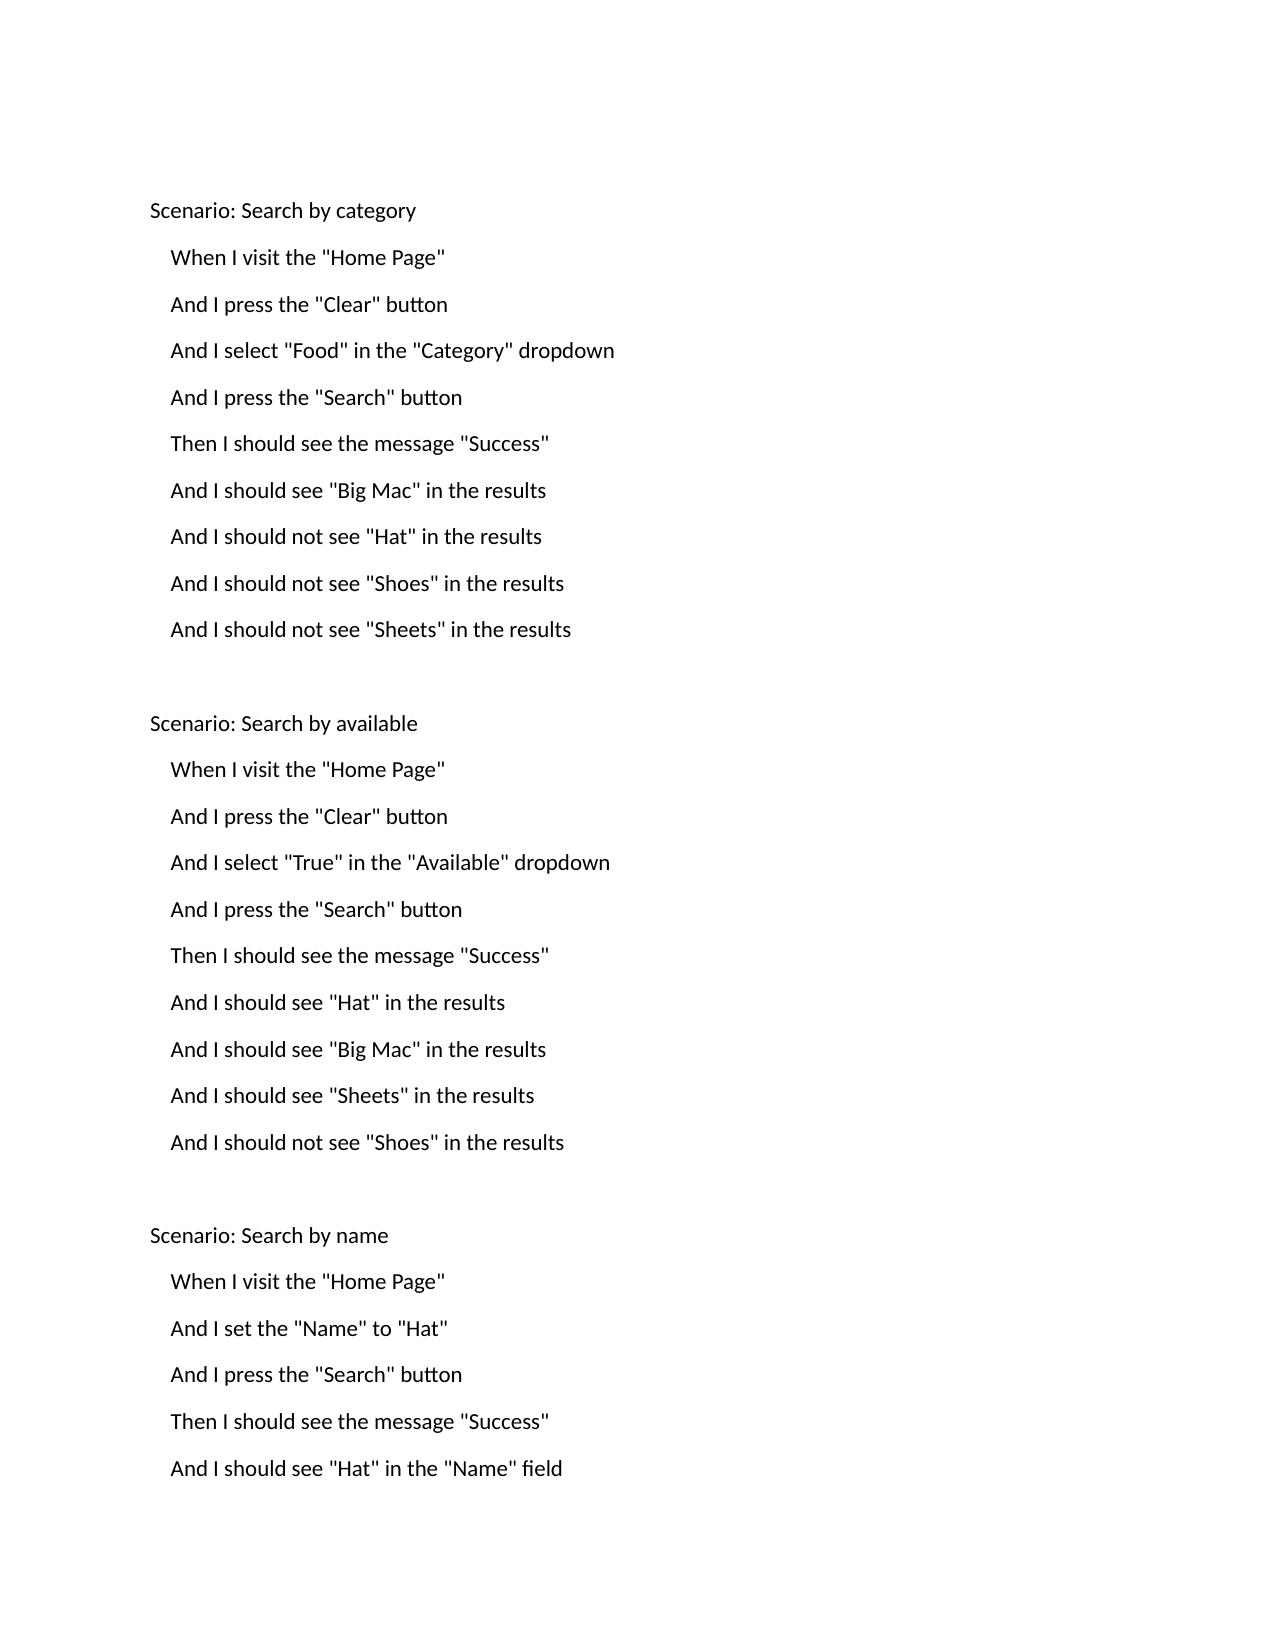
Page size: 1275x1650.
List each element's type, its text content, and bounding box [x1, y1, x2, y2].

text And I press the "Search" button [150, 383, 1125, 411]
text When I visit the "Home Page" [150, 1267, 1125, 1296]
text When I visit the "Home Page" [150, 755, 1125, 783]
text Then I should see the message "Success" [150, 942, 1125, 969]
text And I should see "Big Mac" in the results [150, 1035, 1125, 1063]
text And I should see "Big Mac" in the results [150, 476, 1125, 504]
text Then I should see the message "Success" [150, 1407, 1125, 1435]
text Scenario: Search by available [150, 709, 1125, 737]
text Then I should see the message "Success" [150, 429, 1125, 457]
text And I should not see "Hat" in the results [150, 522, 1125, 551]
text And I select "Food" in the "Category" dropdown [150, 336, 1125, 364]
text When I visit the "Home Page" [150, 243, 1125, 271]
text And I press the "Search" button [150, 1361, 1125, 1389]
text And I press the "Clear" button [150, 290, 1125, 318]
text And I press the "Search" button [150, 895, 1125, 923]
text And I should see "Hat" in the results [150, 988, 1125, 1016]
text And I should not see "Sheets" in the results [150, 616, 1125, 644]
text And I press the "Clear" button [150, 802, 1125, 830]
text And I select "True" in the "Available" dropdown [150, 848, 1125, 876]
text Scenario: Search by category [150, 197, 1125, 224]
text And I should not see "Shoes" in the results [150, 1128, 1125, 1156]
text And I should not see "Shoes" in the results [150, 569, 1125, 597]
text And I set the "Name" to "Hat" [150, 1314, 1125, 1342]
text Scenario: Search by name [150, 1221, 1125, 1249]
text And I should see "Hat" in the "Name" field [150, 1454, 1125, 1482]
text And I should see "Sheets" in the results [150, 1081, 1125, 1109]
